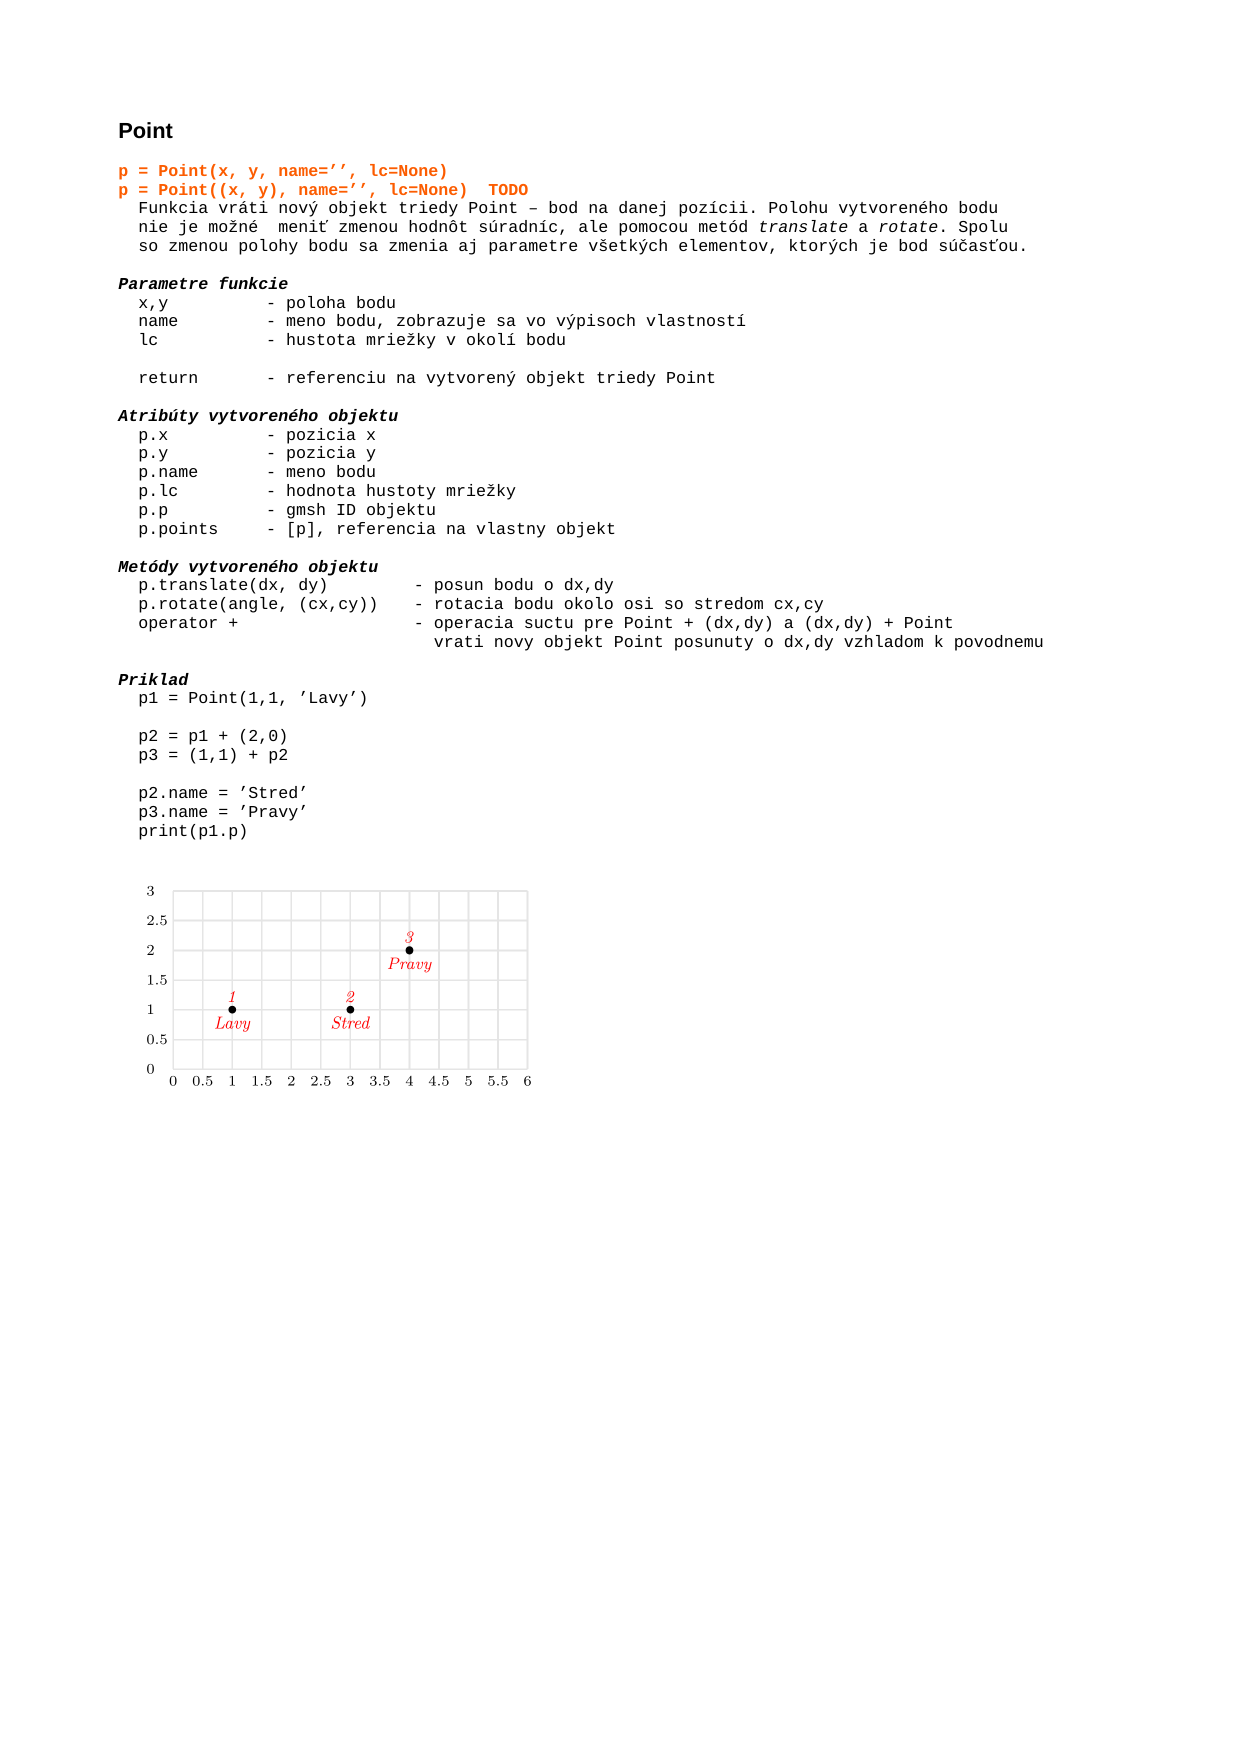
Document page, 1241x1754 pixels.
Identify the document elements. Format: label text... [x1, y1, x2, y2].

text p = Point((x, y), name=’’, lc=None) TODO [118, 181, 1122, 200]
text p.y - pozicia y [118, 445, 1122, 464]
text lc - hustota mriežky v okolí bodu [118, 332, 1122, 351]
text p.translate(dx, dy) - posun bodu o dx,dy [118, 577, 1122, 596]
text p.points - [p], referencia na vlastny objekt [118, 520, 1122, 539]
text Atribúty vytvoreného objektu [118, 407, 1122, 426]
text Parametre funkcie [118, 275, 1122, 294]
text so zmenou polohy bodu sa zmenia aj parametre všetkých elementov, ktorých je bod súčasťou. [118, 238, 1122, 256]
text p3.name = ’Pravy’ [118, 803, 1122, 822]
text p.lc - hodnota hustoty mriežky [118, 483, 1122, 502]
text x,y - poloha bodu [118, 294, 1122, 313]
text p = Point(x, y, name=’’, lc=None) [118, 162, 1122, 181]
text p2 = p1 + (2,0) [118, 728, 1122, 747]
text operator + - operacia suctu pre Point + (dx,dy) a (dx,dy) + Point [118, 615, 1122, 633]
text p1 = Point(1,1, ’Lavy’) [118, 690, 1122, 709]
text vrati novy objekt Point posunuty o dx,dy vzhladom k povodnemu [118, 633, 1122, 652]
text name - meno bodu, zobrazuje sa vo výpisoch vlastností [118, 313, 1122, 332]
text Priklad [118, 671, 1122, 690]
text Metódy vytvoreného objektu [118, 558, 1122, 577]
text Funkcia vráti nový objekt triedy Point – bod na danej pozícii. Polohu vytvoreného bodu [118, 200, 1122, 219]
text nie je možné meniť zmenou hodnôt súradníc, ale pomocou metód translate a rotate. Spolu [118, 219, 1122, 238]
picture [138, 878, 540, 1094]
text Point [118, 118, 1122, 143]
text p2.name = ’Stred’ [118, 784, 1122, 803]
text p.x - pozicia x [118, 426, 1122, 445]
text p.p - gmsh ID objektu [118, 502, 1122, 520]
text return - referenciu na vytvorený objekt triedy Point [118, 369, 1122, 388]
text p.name - meno bodu [118, 464, 1122, 483]
text print(p1.p) [118, 822, 1122, 841]
text p.rotate(angle, (cx,cy)) - rotacia bodu okolo osi so stredom cx,cy [118, 596, 1122, 615]
text p3 = (1,1) + p2 [118, 747, 1122, 766]
